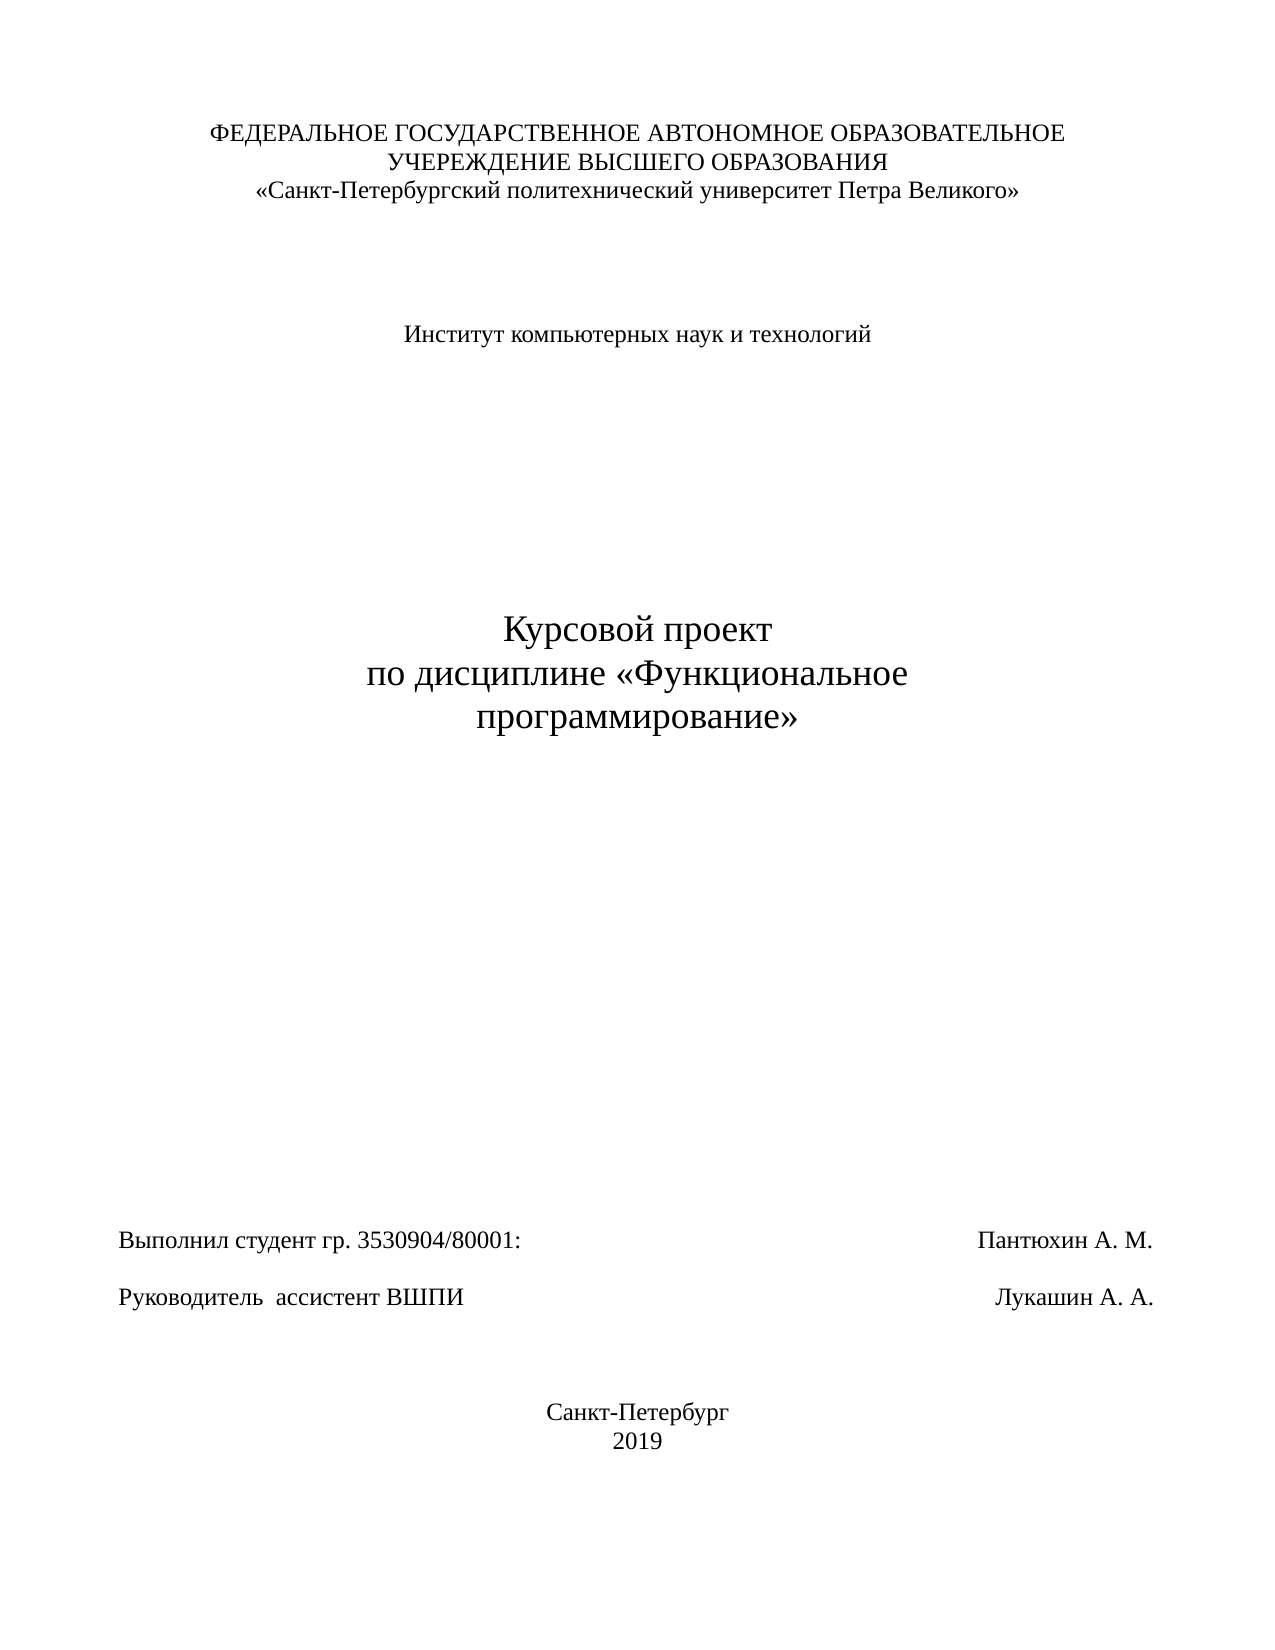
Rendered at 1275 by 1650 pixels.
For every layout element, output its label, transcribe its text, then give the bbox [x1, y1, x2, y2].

text «Санкт-Петербургский политехнический университет Петра Великого» [118, 176, 1157, 204]
text 2019 [118, 1426, 1157, 1455]
text ФЕДЕРАЛЬНОЕ ГОСУДАРСТВЕННОЕ АВТОНОМНОЕ ОБРАЗОВАТЕЛЬНОЕ [118, 118, 1157, 147]
text программирование» [118, 693, 1157, 736]
text Выполнил студент гр. 3530904/80001: Пантюхин А. М. [118, 1225, 1157, 1254]
text Институт компьютерных наук и технологий [118, 319, 1157, 348]
text Курсовой проект [118, 607, 1157, 650]
text Руководитель ассистент ВШПИ Лукашин А. А. [118, 1282, 1157, 1311]
text по дисциплине «Функциональное [118, 650, 1157, 693]
text Санкт-Петербург [118, 1397, 1157, 1426]
text УЧЕРЕЖДЕНИЕ ВЫСШЕГО ОБРАЗОВАНИЯ [118, 147, 1157, 176]
